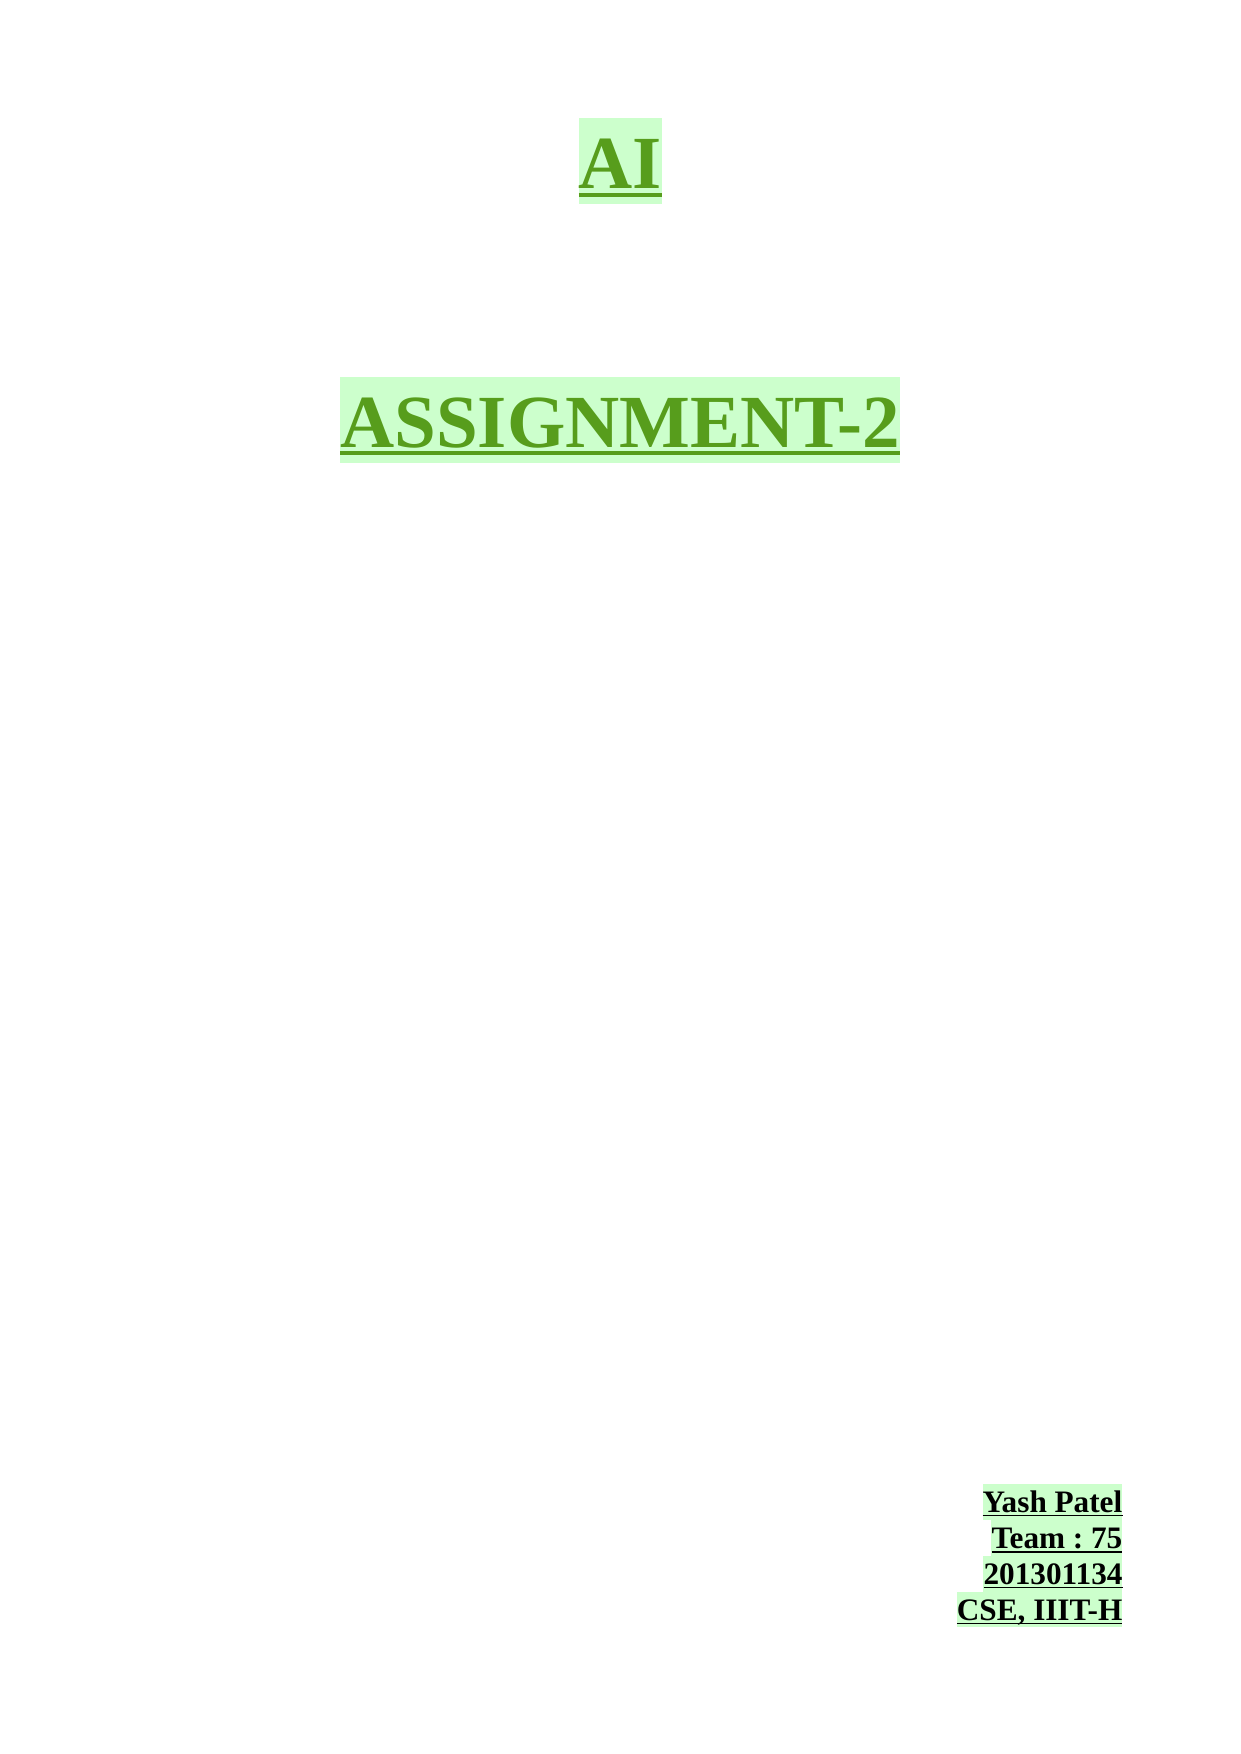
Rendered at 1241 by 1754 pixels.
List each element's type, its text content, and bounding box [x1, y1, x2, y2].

text Yash Patel [118, 1484, 1122, 1520]
text ASSIGNMENT-2 [118, 377, 1122, 463]
text CSE, IIIT-H [118, 1592, 1122, 1627]
text Team : 75 [118, 1520, 1122, 1556]
text 201301134 [118, 1556, 1122, 1592]
text AI [118, 118, 1122, 204]
